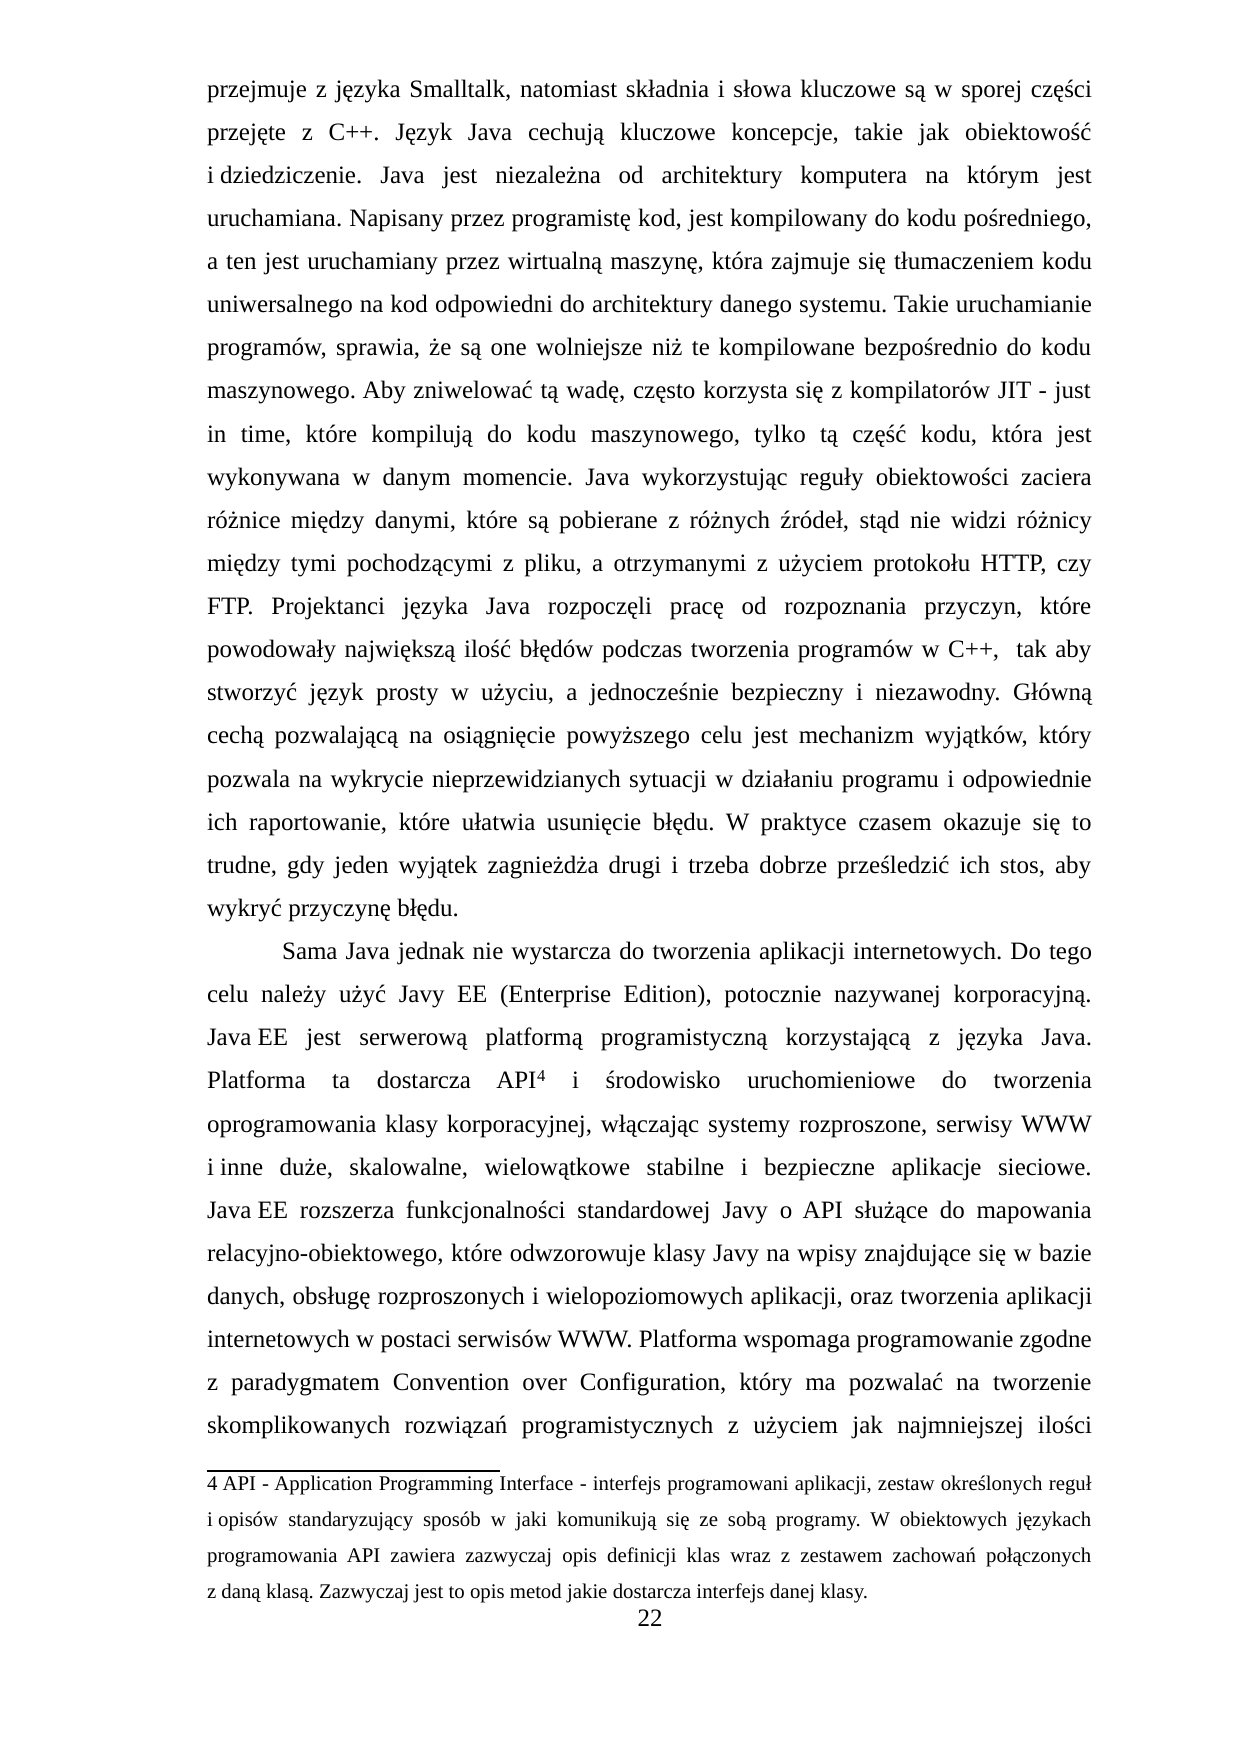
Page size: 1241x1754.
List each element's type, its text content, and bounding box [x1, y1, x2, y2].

text Sama Java jednak nie wystarcza do tworzenia aplikacji internetowych. Do tego celu należy użyć Javy EE (Enterprise Edition), potocznie nazywanej korporacyjną. Java EE jest serwerową platformą programistyczną korzystającą z języka Java. Platforma ta dostarcza API i środowisko uruchomieniowe do tworzenia oprogramowania klasy korporacyjnej, włączając systemy rozproszone, serwisy WWW i inne duże, skalowalne, wielowątkowe stabilne i bezpieczne aplikacje sieciowe. Java EE rozszerza funkcjonalności standardowej Javy o API służące do mapowania relacyjno-obiektowego, które odwzorowuje klasy Javy na wpisy znajdujące się w bazie danych, obsługę rozproszonych i wielopoziomowych aplikacji, oraz tworzenia aplikacji internetowych w postaci serwisów WWW. Platforma wspomaga programowanie zgodne z paradygmatem Convention over Configuration, który ma pozwalać na tworzenie skomplikowanych rozwiązań programistycznych z użyciem jak najmniejszej ilości [207, 936, 1092, 1439]
text przejmuje z języka Smalltalk, natomiast składnia i słowa kluczowe są w sporej części przejęte z C++. Język Java cechują kluczowe koncepcje, takie jak obiektowość i dziedziczenie. Java jest niezależna od architektury komputera na którym jest uruchamiana. Napisany przez programistę kod, jest kompilowany do kodu pośredniego, a ten jest uruchamiany przez wirtualną maszynę, która zajmuje się tłumaczeniem kodu uniwersalnego na kod odpowiedni do architektury danego systemu. Takie uruchamianie programów, sprawia, że są one wolniejsze niż te kompilowane bezpośrednio do kodu maszynowego. Aby zniwelować tą wadę, często korzysta się z kompilatorów JIT - just in time, które kompilują do kodu maszynowego, tylko tą część kodu, która jest wykonywana w danym momencie. Java wykorzystując reguły obiektowości zaciera różnice między danymi, które są pobierane z różnych źródeł, stąd nie widzi różnicy między tymi pochodzącymi z pliku, a otrzymanymi z użyciem protokołu HTTP, czy FTP. Projektanci języka Java rozpoczęli pracę od rozpoznania przyczyn, które powodowały największą ilość błędów podczas tworzenia programów w C++, tak aby stworzyć język prosty w użyciu, a jednocześnie bezpieczny i niezawodny. Główną cechą pozwalającą na osiągnięcie powyższego celu jest mechanizm wyjątków, który pozwala na wykrycie nieprzewidzianych sytuacji w działaniu programu i odpowiednie ich raportowanie, które ułatwia usunięcie błędu. W praktyce czasem okazuje się to trudne, gdy jeden wyjątek zagnieżdża drugi i trzeba dobrze prześledzić ich stos, aby wykryć przyczynę błędu. [207, 74, 1092, 922]
text API - Application Programming Interface - interfejs programowani aplikacji, zestaw określonych reguł i opisów standaryzujący sposób w jaki komunikują się ze sobą programy. W obiektowych językach programowania API zawiera zazwyczaj opis definicji klas wraz z zestawem zachowań połączonych z daną klasą. Zazwyczaj jest to opis metod jakie dostarcza interfejs danej klasy. [207, 1471, 1092, 1603]
